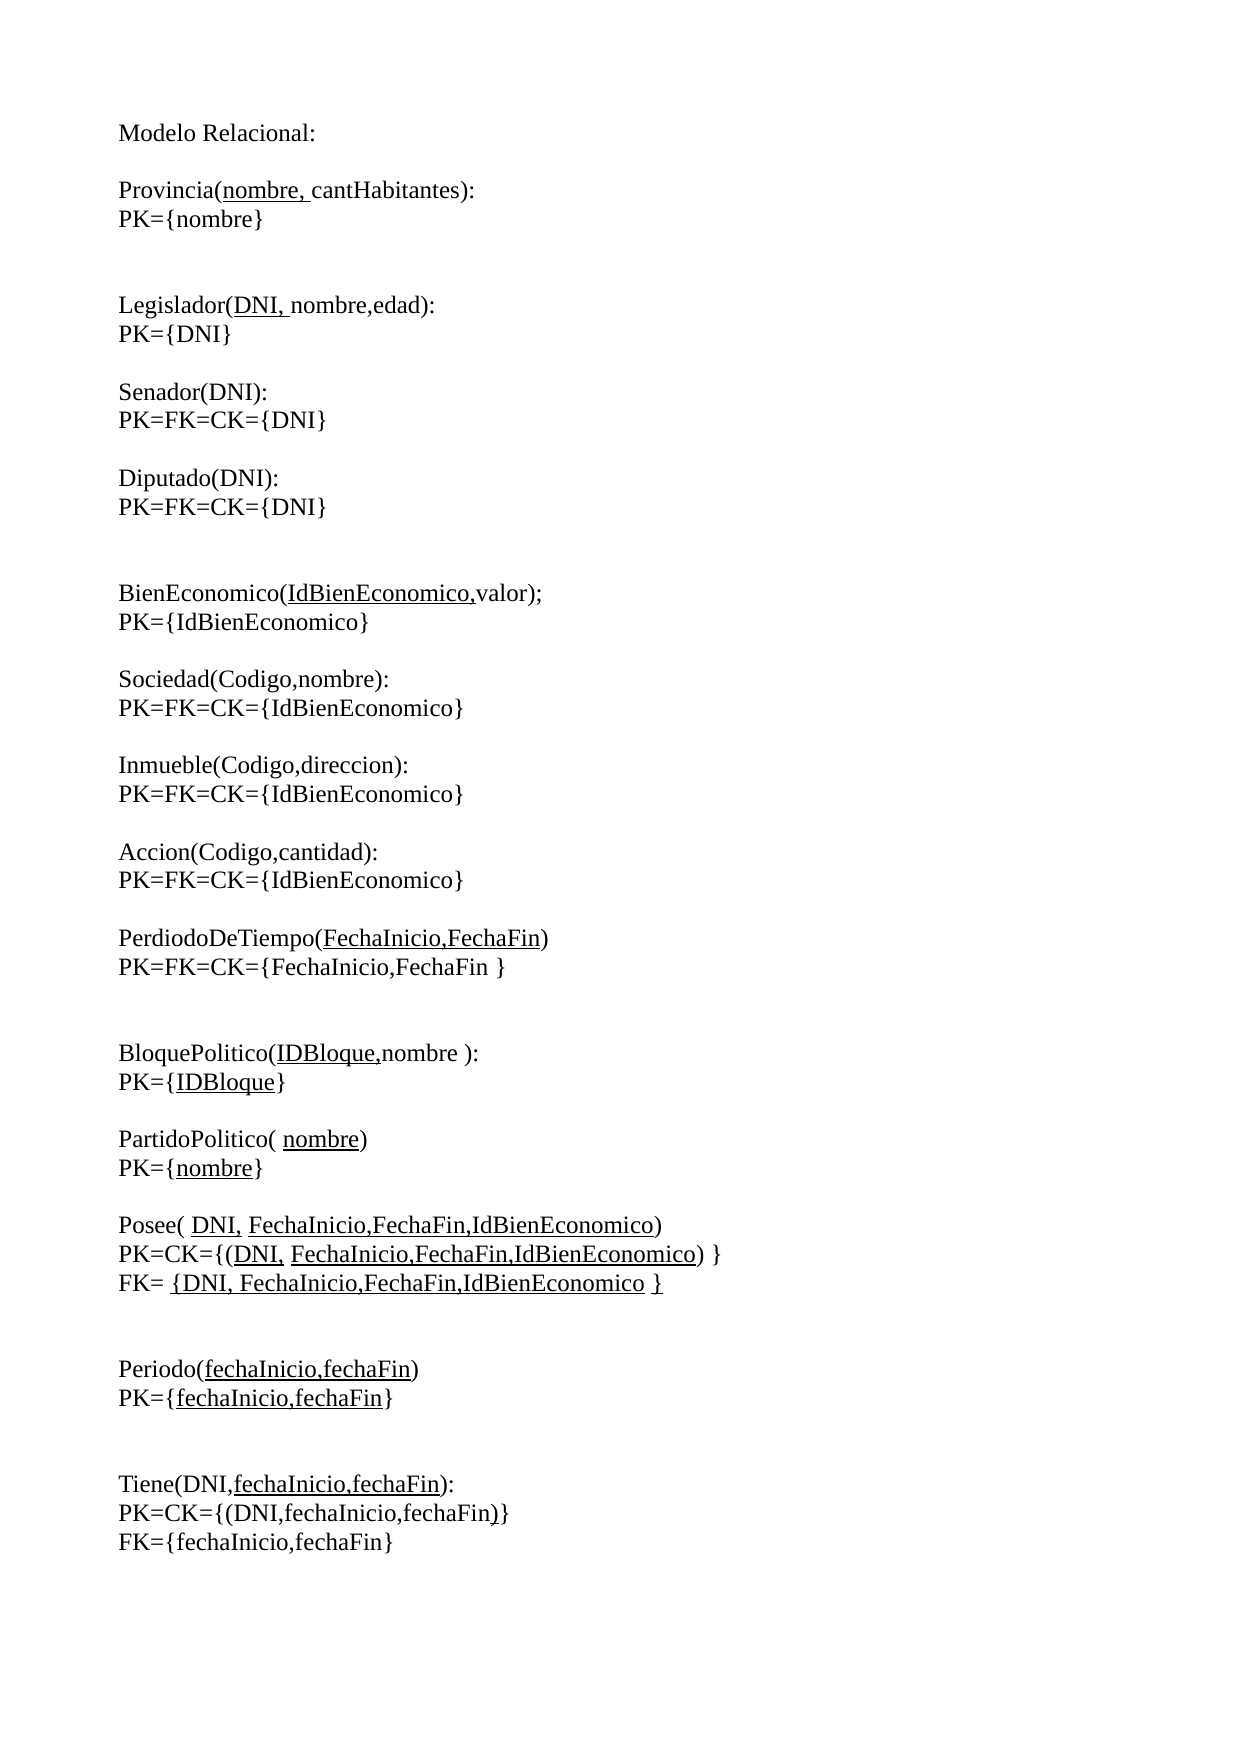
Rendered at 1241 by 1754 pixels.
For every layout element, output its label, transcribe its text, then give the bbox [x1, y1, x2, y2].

text Modelo Relacional: [118, 118, 1122, 176]
text BloquePolitico(IDBloque,nombre ): [118, 1038, 1122, 1067]
text Tiene(DNI,fechaInicio,fechaFin): [118, 1469, 1122, 1498]
text PK={IdBienEconomico} [118, 607, 1122, 636]
text Senador(DNI): [118, 377, 1122, 406]
text Legislador(DNI, nombre,edad): PK={DNI} [118, 291, 1122, 348]
text PK=FK=CK={FechaInicio,FechaFin } [118, 952, 1122, 981]
text PK=FK=CK={IdBienEconomico} [118, 866, 1122, 894]
text FK={fechaInicio,fechaFin} [118, 1527, 1122, 1556]
text Posee( DNI, FechaInicio,FechaFin,IdBienEconomico) [118, 1211, 1122, 1239]
text Inmueble(Codigo,direccion): [118, 751, 1122, 779]
text BienEconomico(IdBienEconomico,valor); [118, 578, 1122, 607]
text Sociedad(Codigo,nombre): [118, 664, 1122, 693]
text FK= {DNI, FechaInicio,FechaFin,IdBienEconomico } [118, 1268, 1122, 1297]
text PK=FK=CK={DNI} [118, 406, 1122, 434]
text Diputado(DNI): [118, 434, 1122, 492]
text PK=CK={(DNI, FechaInicio,FechaFin,IdBienEconomico) } [118, 1239, 1122, 1268]
text PK={fechaInicio,fechaFin} [118, 1383, 1122, 1412]
text PK={IDBloque} [118, 1067, 1122, 1096]
text Provincia(nombre, cantHabitantes): [118, 176, 1122, 204]
text PK=FK=CK={IdBienEconomico} [118, 693, 1122, 722]
text Accion(Codigo,cantidad): [118, 837, 1122, 866]
text PK={nombre} [118, 1153, 1122, 1182]
text PK=FK=CK={IdBienEconomico} [118, 779, 1122, 808]
text PK={nombre} [118, 204, 1122, 233]
text PerdiodoDeTiempo(FechaInicio,FechaFin) [118, 923, 1122, 952]
text PartidoPolitico( nombre) [118, 1124, 1122, 1153]
text Periodo(fechaInicio,fechaFin) [118, 1354, 1122, 1383]
text PK=CK={(DNI,fechaInicio,fechaFin)} [118, 1498, 1122, 1527]
text PK=FK=CK={DNI} [118, 492, 1122, 521]
